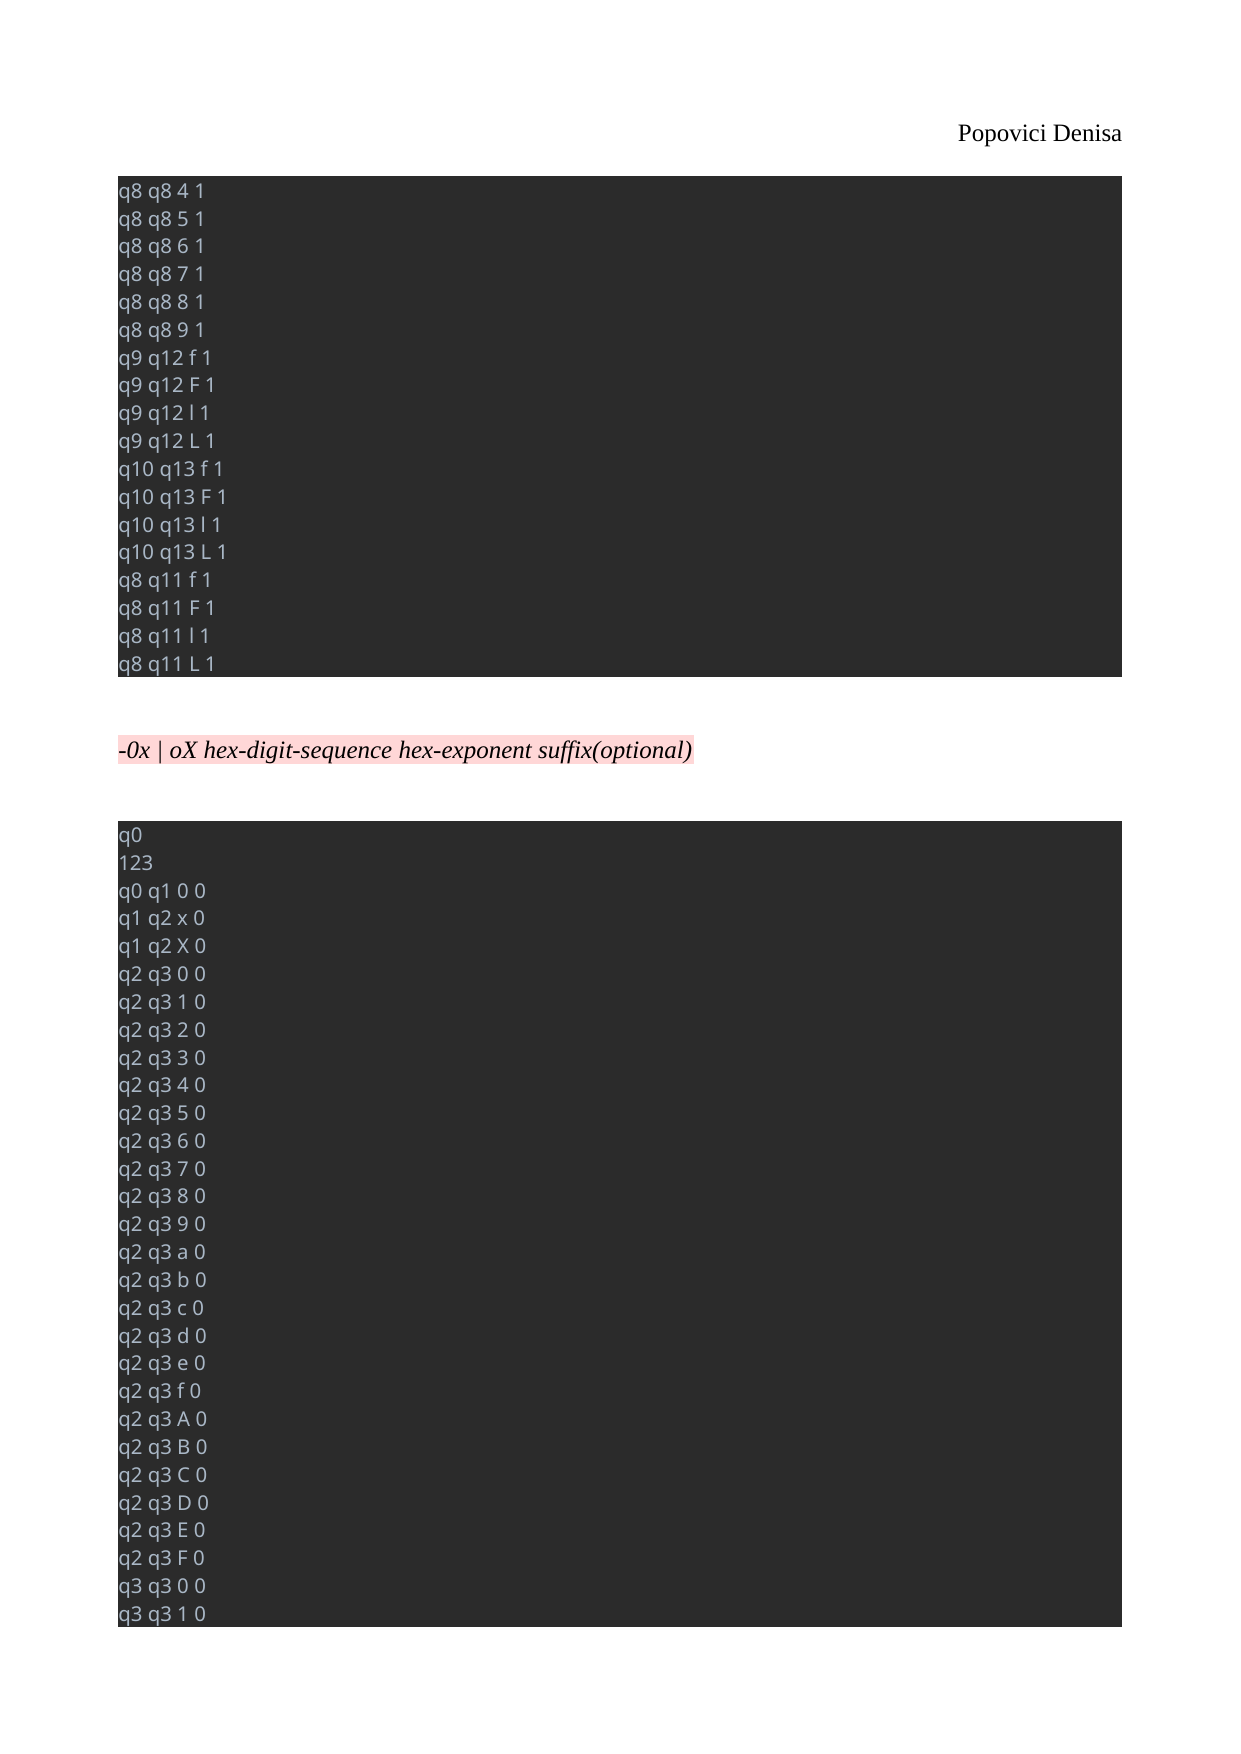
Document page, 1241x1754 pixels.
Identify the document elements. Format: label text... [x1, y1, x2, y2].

text q2 q3 c 0 [118, 1293, 1122, 1321]
text -0x | oX hex-digit-sequence hex-exponent suffix(optional) [118, 735, 1122, 764]
text q8 q8 7 1 [118, 260, 1122, 288]
text q10 q13 f 1 [118, 454, 1122, 482]
text q10 q13 F 1 [118, 482, 1122, 510]
text q8 q8 8 1 [118, 288, 1122, 315]
text q8 q8 6 1 [118, 232, 1122, 260]
text q2 q3 5 0 [118, 1099, 1122, 1126]
text q2 q3 b 0 [118, 1266, 1122, 1293]
text q2 q3 F 0 [118, 1544, 1122, 1571]
text q8 q11 l 1 [118, 621, 1122, 649]
text q2 q3 3 0 [118, 1043, 1122, 1071]
text q2 q3 D 0 [118, 1488, 1122, 1516]
text q0 [118, 821, 1122, 848]
text q9 q12 F 1 [118, 371, 1122, 399]
text q8 q11 F 1 [118, 593, 1122, 621]
text q2 q3 a 0 [118, 1238, 1122, 1266]
text q2 q3 f 0 [118, 1377, 1122, 1404]
text q2 q3 4 0 [118, 1071, 1122, 1099]
text q10 q13 L 1 [118, 538, 1122, 566]
text q9 q12 l 1 [118, 399, 1122, 427]
text q3 q3 1 0 [118, 1599, 1122, 1627]
text q3 q3 0 0 [118, 1571, 1122, 1599]
text q8 q11 L 1 [118, 649, 1122, 677]
text q2 q3 1 0 [118, 987, 1122, 1015]
text q2 q3 d 0 [118, 1321, 1122, 1349]
text q2 q3 e 0 [118, 1349, 1122, 1377]
text q2 q3 C 0 [118, 1460, 1122, 1488]
text q2 q3 6 0 [118, 1126, 1122, 1154]
text q2 q3 2 0 [118, 1015, 1122, 1043]
text q2 q3 E 0 [118, 1516, 1122, 1544]
text q2 q3 9 0 [118, 1210, 1122, 1238]
text q8 q11 f 1 [118, 566, 1122, 593]
text q1 q2 x 0 [118, 904, 1122, 932]
text q1 q2 X 0 [118, 932, 1122, 959]
text q8 q8 9 1 [118, 315, 1122, 343]
text 123 [118, 848, 1122, 876]
text q8 q8 4 1 [118, 176, 1122, 204]
text q2 q3 7 0 [118, 1154, 1122, 1182]
text q2 q3 0 0 [118, 959, 1122, 987]
text q10 q13 l 1 [118, 510, 1122, 538]
text q9 q12 f 1 [118, 343, 1122, 371]
text q9 q12 L 1 [118, 427, 1122, 454]
text q8 q8 5 1 [118, 204, 1122, 232]
text q2 q3 B 0 [118, 1432, 1122, 1460]
text q2 q3 A 0 [118, 1404, 1122, 1432]
text q0 q1 0 0 [118, 876, 1122, 904]
text q2 q3 8 0 [118, 1182, 1122, 1210]
